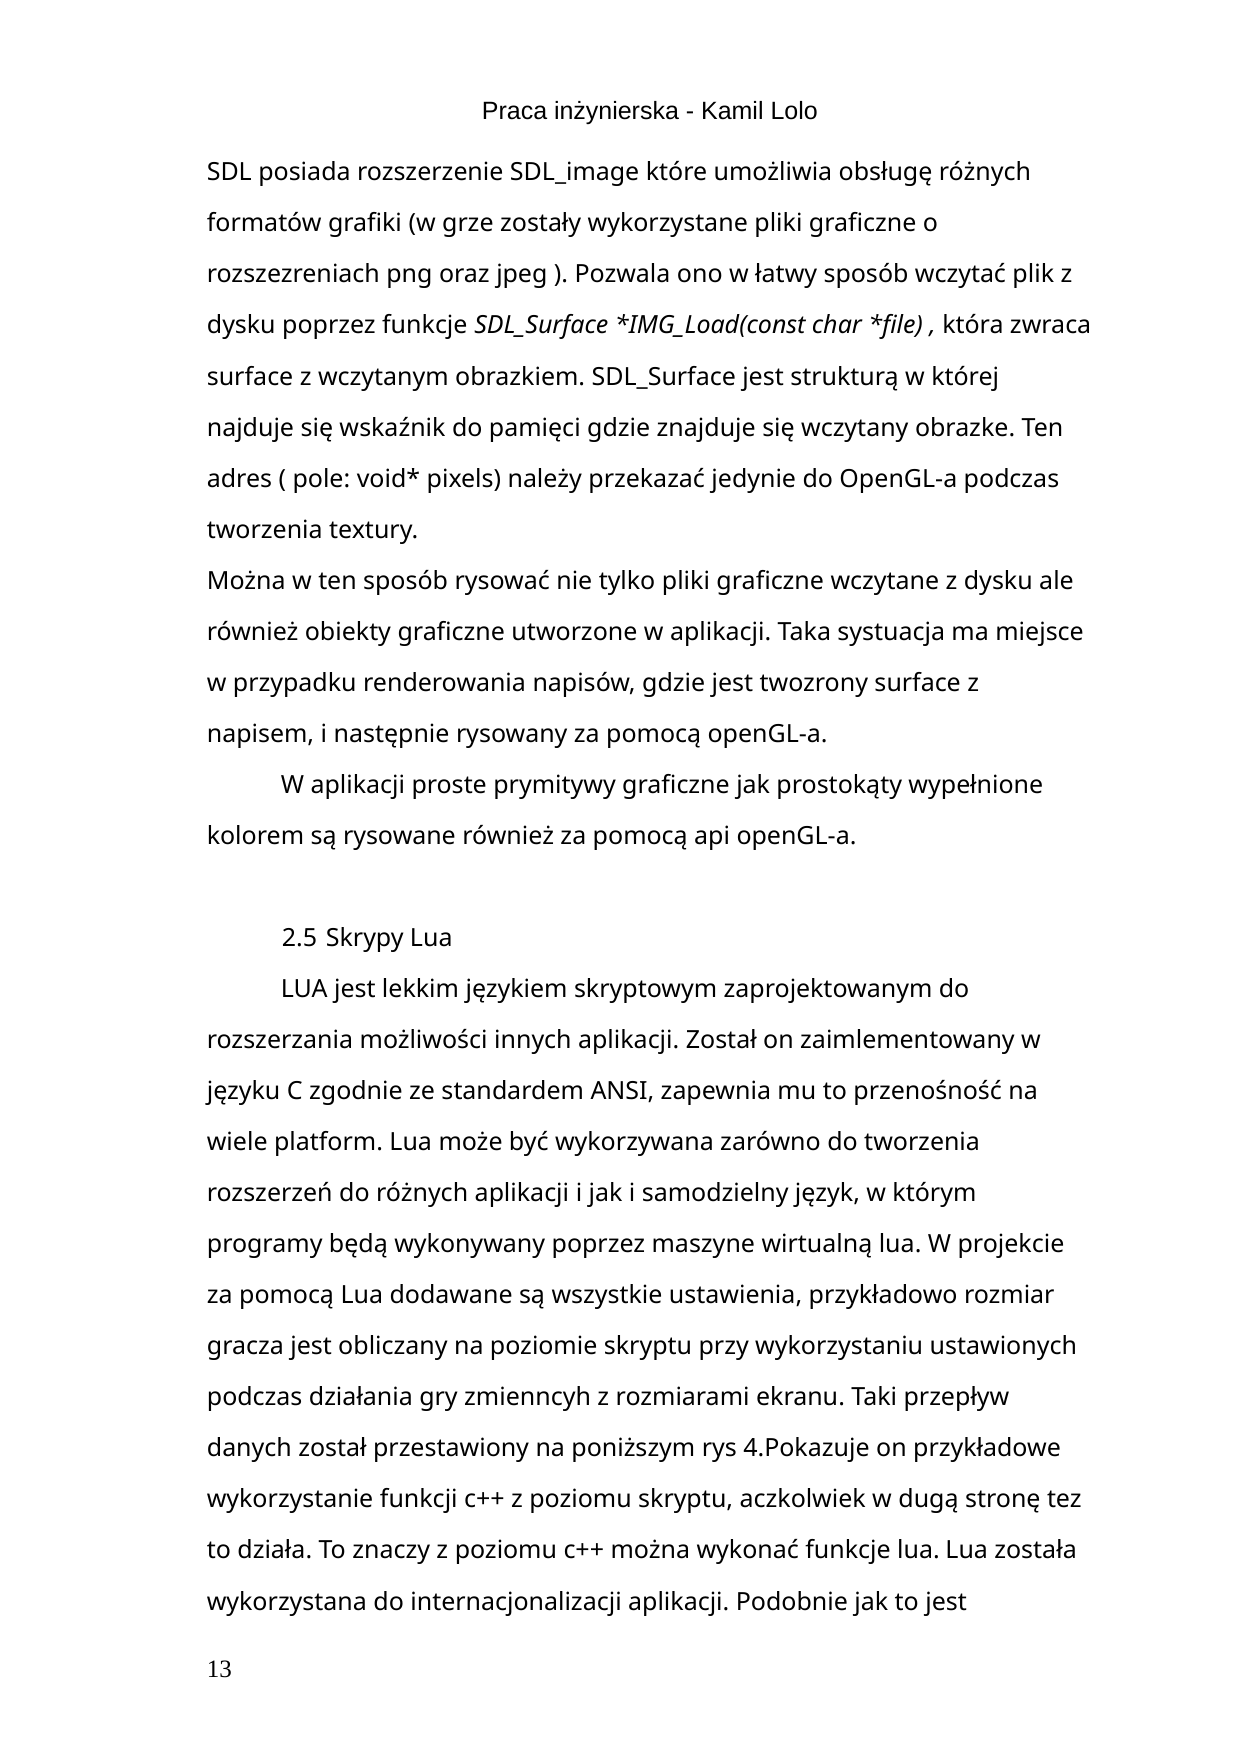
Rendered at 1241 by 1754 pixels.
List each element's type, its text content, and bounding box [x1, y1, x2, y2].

text SDL posiada rozszerzenie SDL_image które umożliwia obsługę różnych formatów grafiki (w grze zostały wykorzystane pliki graficzne o rozszezreniach png oraz jpeg ). Pozwala ono w łatwy sposób wczytać plik z dysku poprzez funkcje SDL_Surface *IMG_Load(const char *file) , która zwraca surface z wczytanym obrazkiem. SDL_Surface jest strukturą w której najduje się wskaźnik do pamięci gdzie znajduje się wczytany obrazke. Ten adres ( pole: void* pixels) należy przekazać jedynie do OpenGL-a podczas tworzenia textury. [207, 154, 1093, 545]
text Można w ten sposób rysować nie tylko pliki graficzne wczytane z dysku ale również obiekty graficzne utworzone w aplikacji. Taka systuacja ma miejsce w przypadku renderowania napisów, gdzie jest twozrony surface z napisem, i następnie rysowany za pomocą openGL-a. [207, 562, 1093, 749]
list Skrypy Lua [282, 920, 1093, 954]
text LUA jest lekkim językiem skryptowym zaprojektowanym do rozszerzania możliwości innych aplikacji. Został on zaimlementowany w języku C zgodnie ze standardem ANSI, zapewnia mu to przenośność na wiele platform. Lua może być wykorzywana zarówno do tworzenia rozszerzeń do różnych aplikacji i jak i samodzielny język, w którym programy będą wykonywany poprzez maszyne wirtualną lua. W projekcie za pomocą Lua dodawane są wszystkie ustawienia, przykładowo rozmiar gracza jest obliczany na poziomie skryptu przy wykorzystaniu ustawionych podczas działania gry zmienncyh z rozmiarami ekranu. Taki przepływ danych został przestawiony na poniższym rys 4.Pokazuje on przykładowe wykorzystanie funkcji c++ z poziomu skryptu, aczkolwiek w dugą stronę tez to działa. To znaczy z poziomu c++ można wykonać funkcje lua. Lua została wykorzystana do internacjonalizacji aplikacji. Podobnie jak to jest [207, 971, 1093, 1617]
text W aplikacji proste prymitywy graficzne jak prostokąty wypełnione kolorem są rysowane również za pomocą api openGL-a. [207, 767, 1093, 852]
